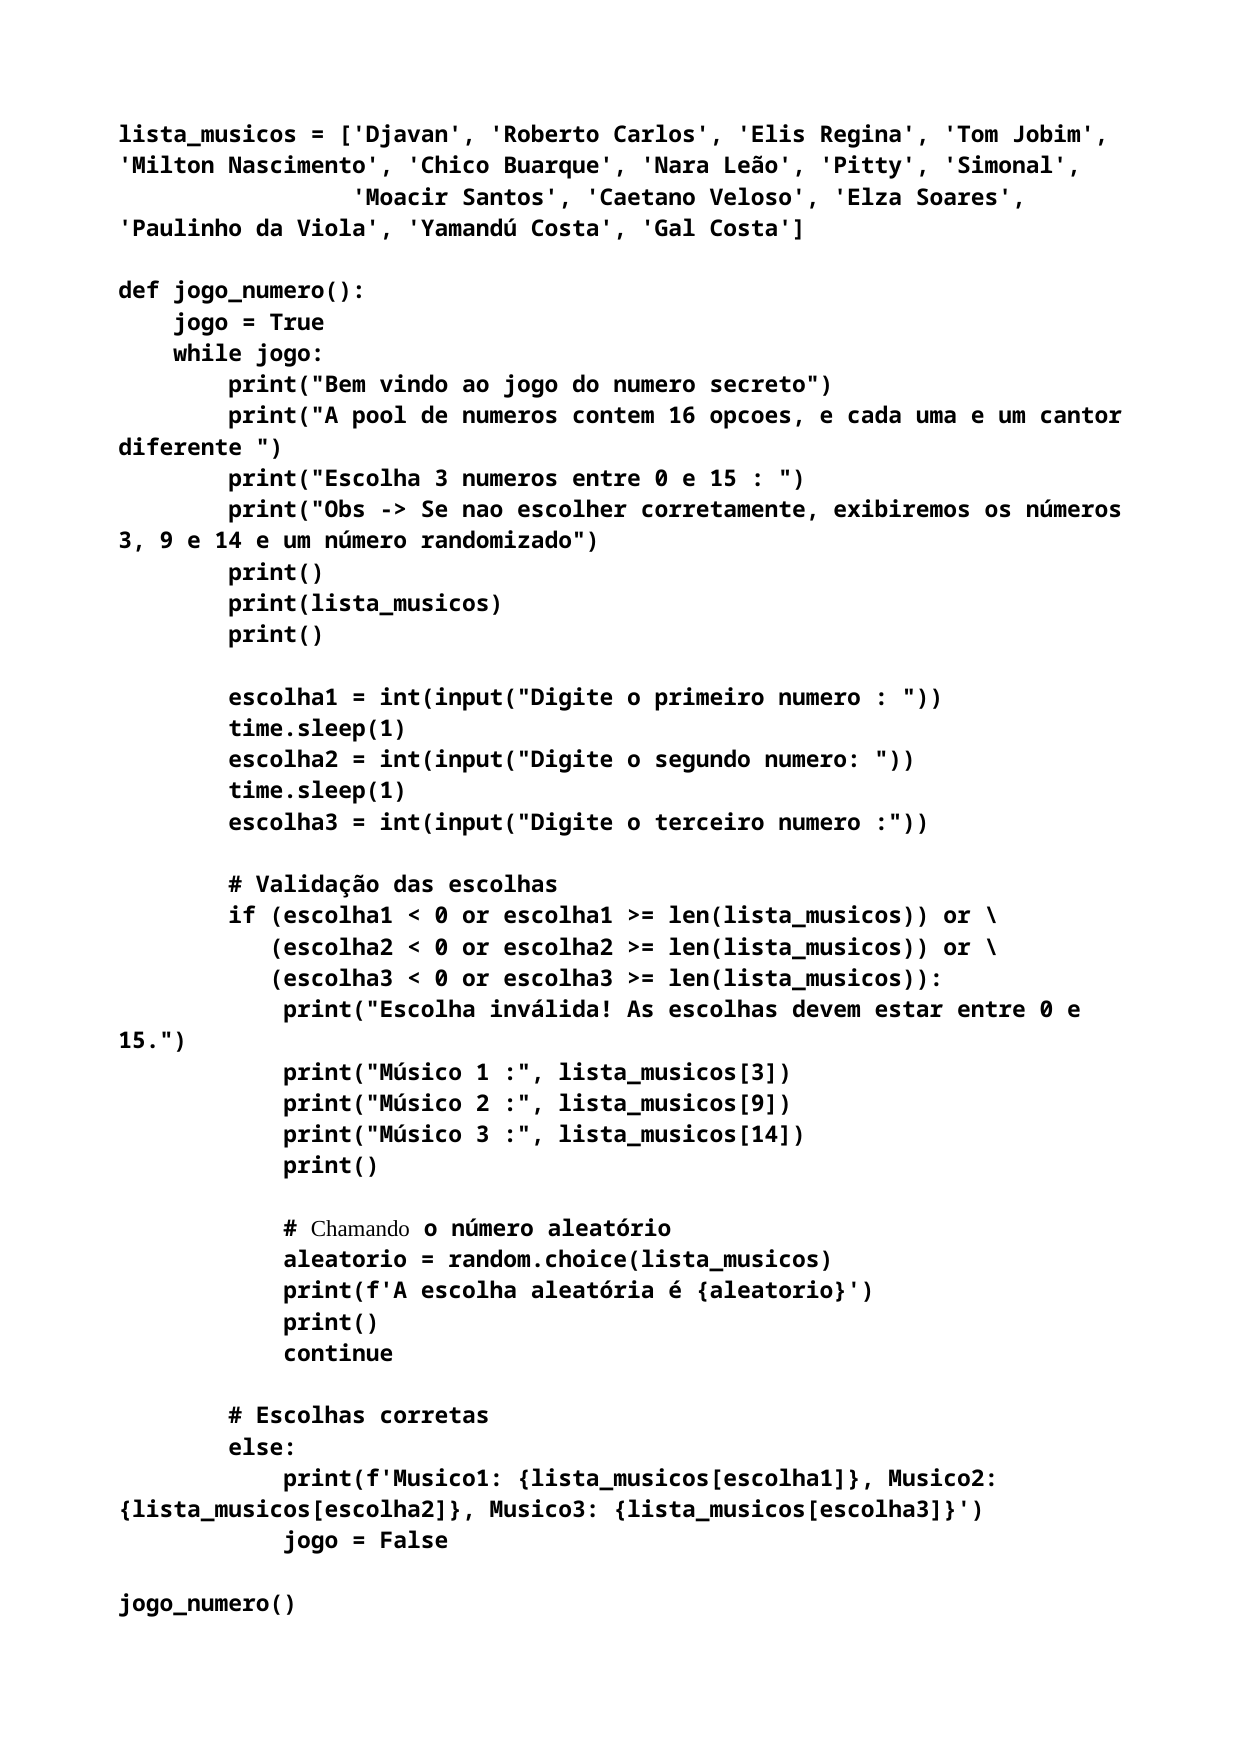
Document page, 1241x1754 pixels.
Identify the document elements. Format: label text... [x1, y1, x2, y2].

text (escolha3 < 0 or escolha3 >= len(lista_musicos)): [118, 962, 1122, 993]
text escolha2 = int(input("Digite o segundo numero: ")) [118, 743, 1122, 774]
text else: [118, 1431, 1122, 1462]
text time.sleep(1) [118, 774, 1122, 806]
text # Chamando o número aleatório [118, 1212, 1122, 1243]
text print("A pool de numeros contem 16 opcoes, e cada uma e um cantor diferente ") [118, 399, 1122, 462]
text continue [118, 1337, 1122, 1368]
text print("Escolha inválida! As escolhas devem estar entre 0 e 15.") [118, 993, 1122, 1056]
text print("Bem vindo ao jogo do numero secreto") [118, 368, 1122, 399]
text print() [118, 618, 1122, 649]
text print("Obs -> Se nao escolher corretamente, exibiremos os números 3, 9 e 14 e um número randomizado") [118, 493, 1122, 556]
text print(f'A escolha aleatória é {aleatorio}') [118, 1274, 1122, 1306]
text print(lista_musicos) [118, 587, 1122, 618]
text print() [118, 556, 1122, 587]
text def jogo_numero(): [118, 274, 1122, 306]
text print() [118, 1306, 1122, 1337]
text aleatorio = random.choice(lista_musicos) [118, 1243, 1122, 1274]
text lista_musicos = ['Djavan', 'Roberto Carlos', 'Elis Regina', 'Tom Jobim', 'Milton Nascimento', 'Chico Buarque', 'Nara Leão', 'Pitty', 'Simonal', [118, 118, 1122, 181]
text jogo_numero() [118, 1587, 1122, 1618]
text escolha3 = int(input("Digite o terceiro numero :")) [118, 806, 1122, 837]
text # Validação das escolhas [118, 868, 1122, 899]
text (escolha2 < 0 or escolha2 >= len(lista_musicos)) or \ [118, 931, 1122, 962]
text if (escolha1 < 0 or escolha1 >= len(lista_musicos)) or \ [118, 899, 1122, 931]
text print() [118, 1149, 1122, 1181]
text # Escolhas corretas [118, 1399, 1122, 1431]
text 'Moacir Santos', 'Caetano Veloso', 'Elza Soares', 'Paulinho da Viola', 'Yamandú Costa', 'Gal Costa'] [118, 181, 1122, 243]
text jogo = True [118, 306, 1122, 337]
text print("Músico 3 :", lista_musicos[14]) [118, 1118, 1122, 1149]
text while jogo: [118, 337, 1122, 368]
text print("Músico 2 :", lista_musicos[9]) [118, 1087, 1122, 1118]
text print("Escolha 3 numeros entre 0 e 15 : ") [118, 462, 1122, 493]
text jogo = False [118, 1524, 1122, 1556]
text time.sleep(1) [118, 712, 1122, 743]
text print(f'Musico1: {lista_musicos[escolha1]}, Musico2: {lista_musicos[escolha2]}, Musico3: {lista_musicos[escolha3]}') [118, 1462, 1122, 1524]
text print("Músico 1 :", lista_musicos[3]) [118, 1056, 1122, 1087]
text escolha1 = int(input("Digite o primeiro numero : ")) [118, 681, 1122, 712]
